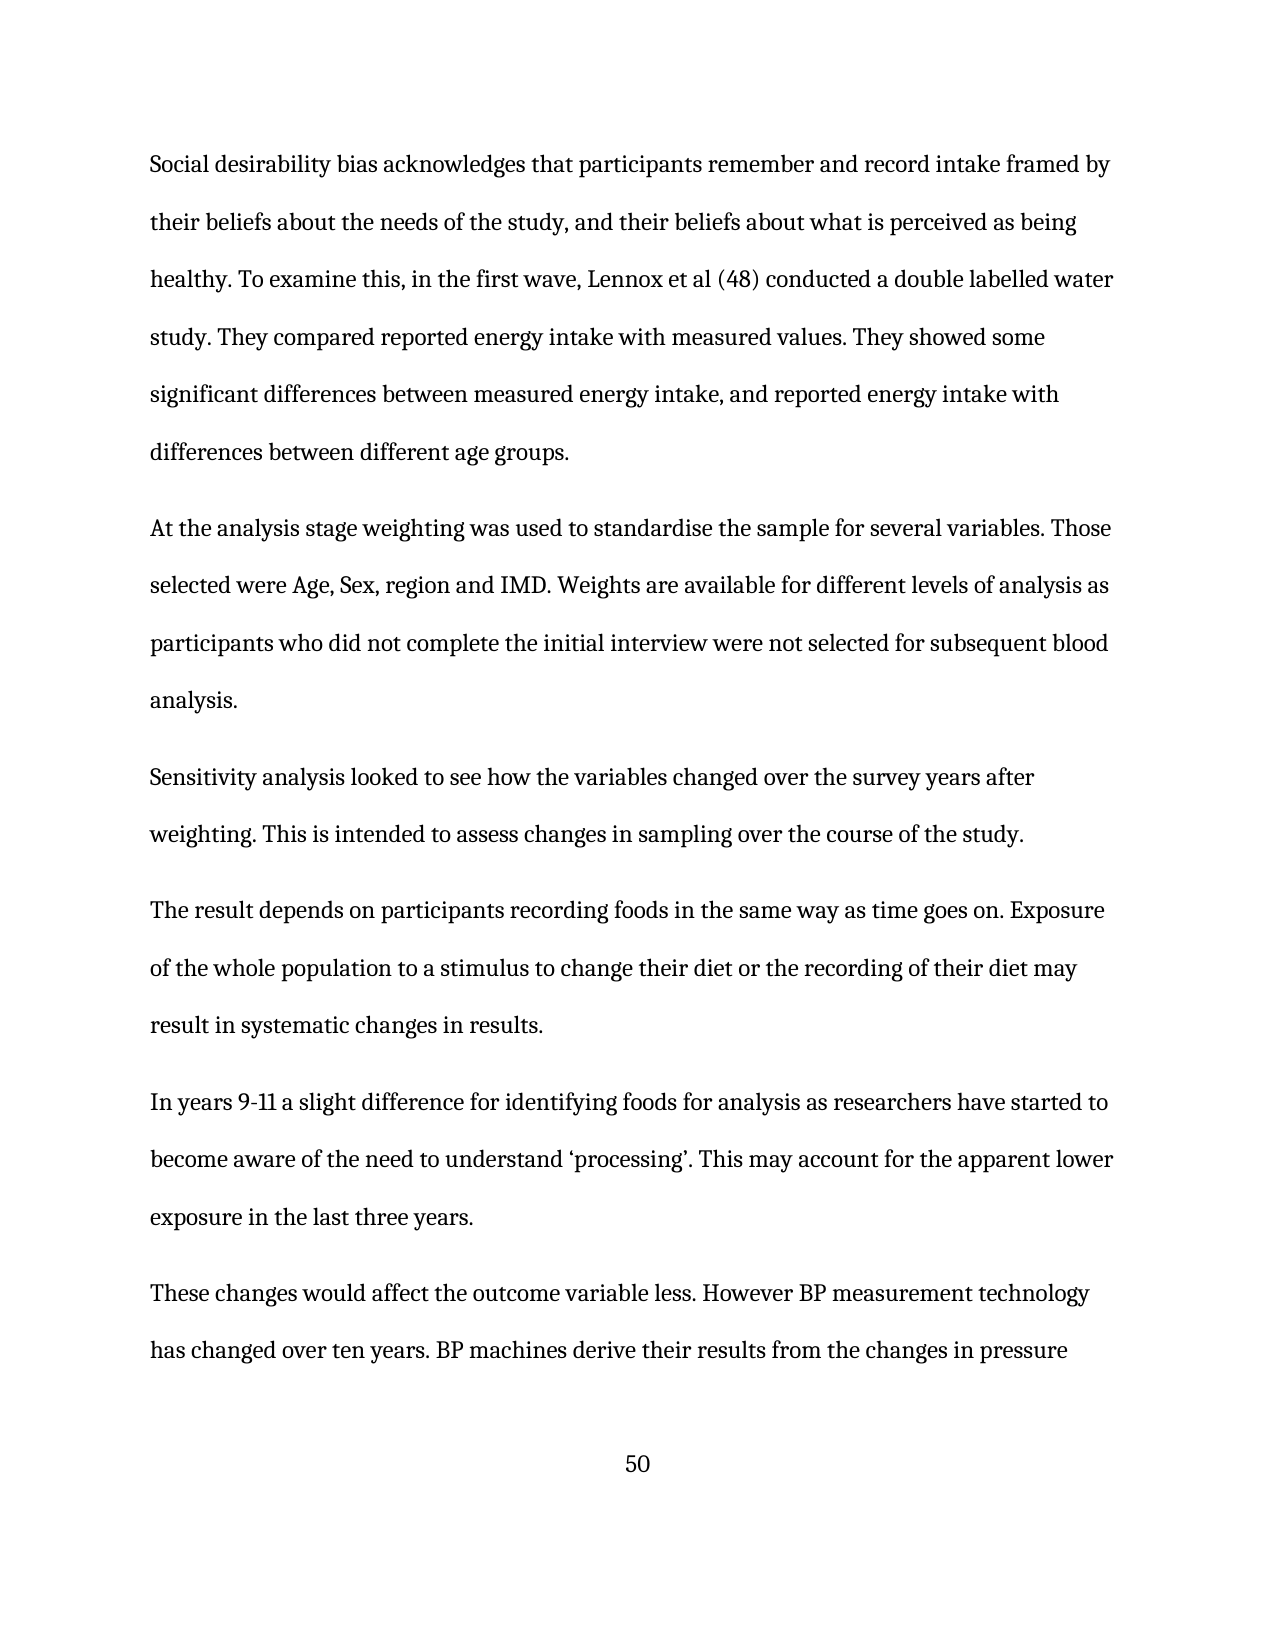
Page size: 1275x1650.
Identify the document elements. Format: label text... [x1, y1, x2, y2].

text Sensitivity analysis looked to see how the variables changed over the survey years after weighting. This is intended to assess changes in sampling over the course of the study. [150, 762, 1125, 849]
text At the analysis stage weighting was used to standardise the sample for several variables. Those selected were Age, Sex, region and IMD. Weights are available for different levels of analysis as participants who did not complete the initial interview were not selected for subsequent blood analysis. [150, 514, 1125, 715]
text The result depends on participants recording foods in the same way as time goes on. Exposure of the whole population to a stimulus to change their diet or the recording of their diet may result in systematic changes in results. [150, 896, 1125, 1040]
text In years 9-11 a slight difference for identifying foods for analysis as researchers have started to become aware of the need to understand ‘processing’. This may account for the apparent lower exposure in the last three years. [150, 1087, 1125, 1231]
text Social desirability bias acknowledges that participants remember and record intake framed by their beliefs about the needs of the study, and their beliefs about what is perceived as being healthy. To examine this, in the first wave, Lennox et al (48) conducted a double labelled water study. They compared reported energy intake with measured values. They showed some significant differences between measured energy intake, and reported energy intake with differences between different age groups. [150, 150, 1125, 466]
text These changes would affect the outcome variable less. However BP measurement technology has changed over ten years. BP machines derive their results from the changes in pressure [150, 1279, 1125, 1365]
